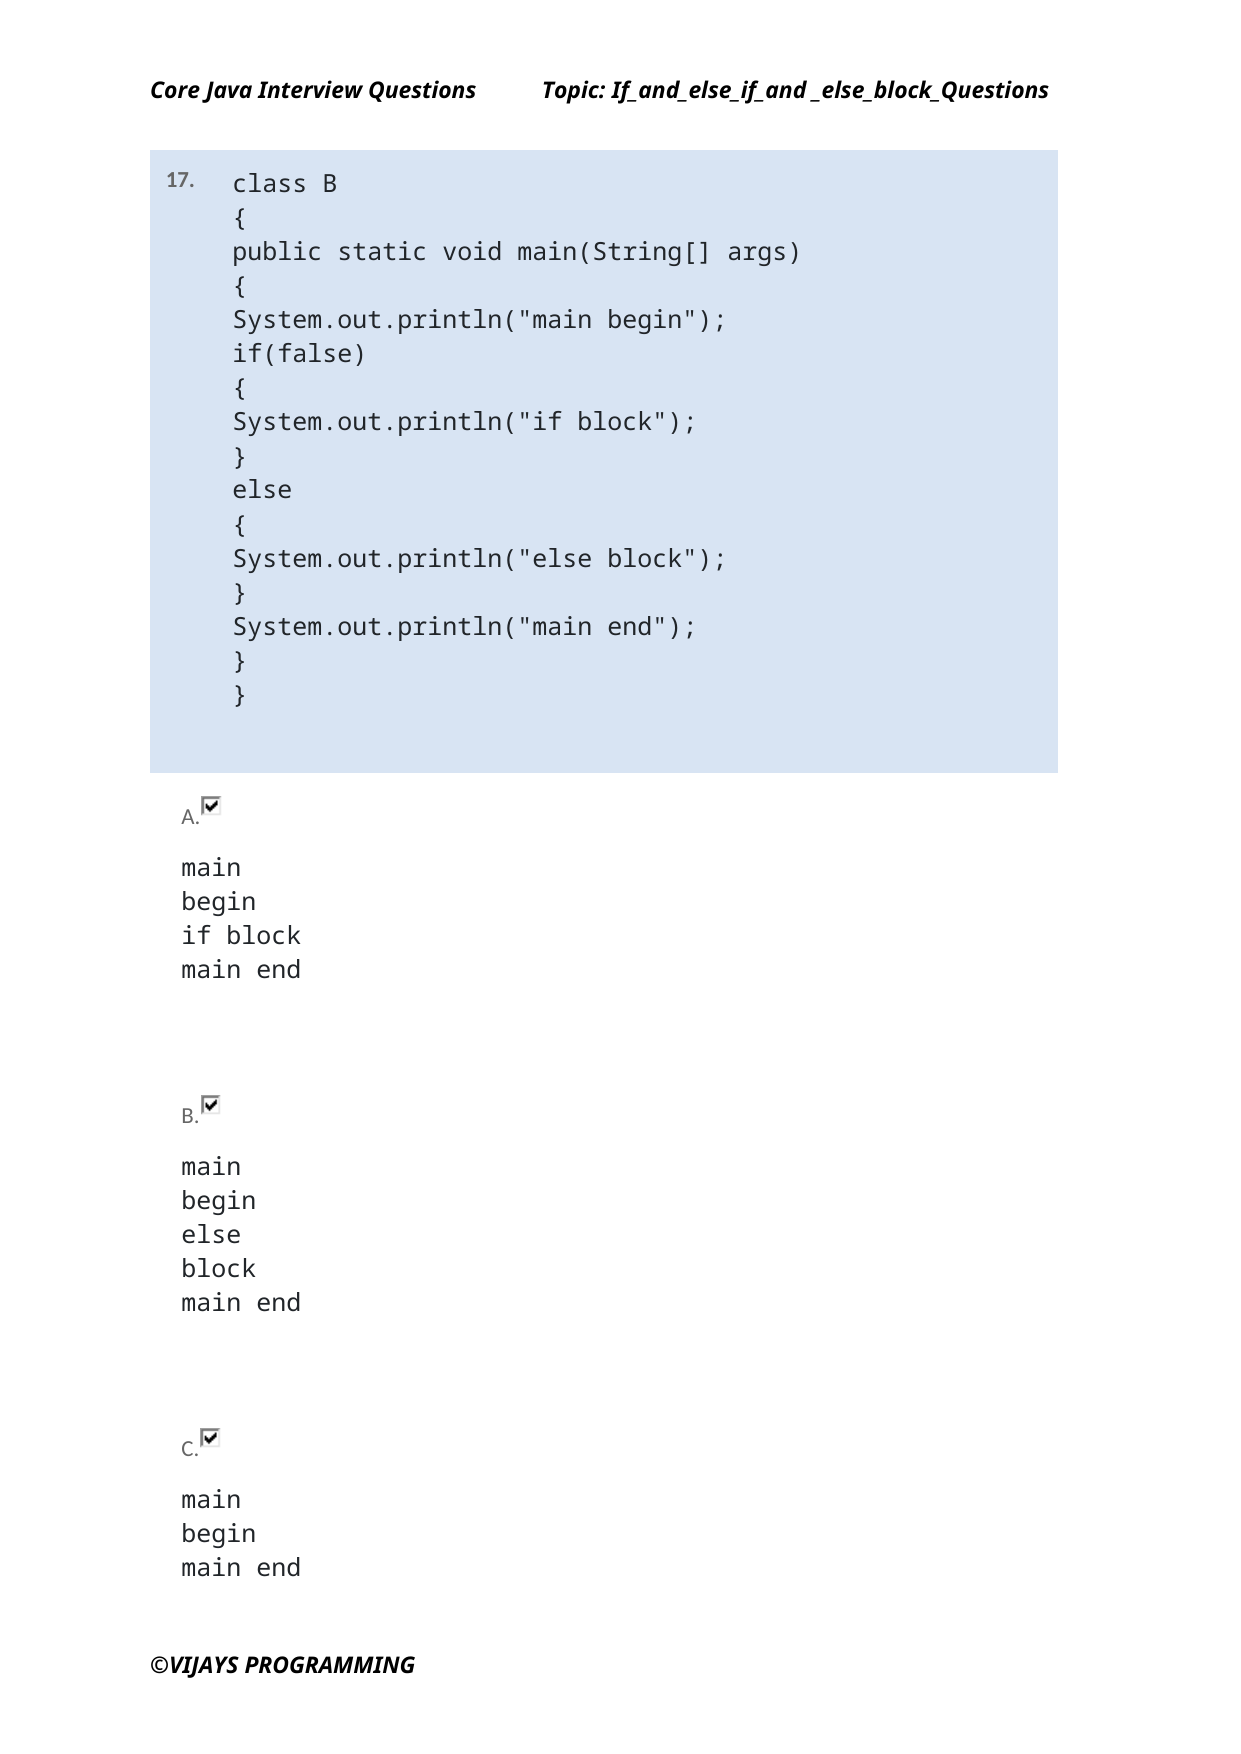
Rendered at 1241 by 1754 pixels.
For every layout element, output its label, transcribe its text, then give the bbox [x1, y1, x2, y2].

table_header [1058, 150, 1090, 773]
table_header A. main begin if block main end [181, 789, 319, 1088]
table_cell [150, 773, 1090, 1599]
table_header 17. [150, 150, 216, 773]
table_header class B { public static void main(String[] args) { System.out.println("main begin"); if(false) { System.out.println("if block"); } else { System.out.println("else block"); } System.out.println("main end"); } } [216, 150, 1058, 773]
table_header B. main begin else block main end [181, 1088, 319, 1421]
table_header C. main begin main end [181, 1421, 319, 1584]
